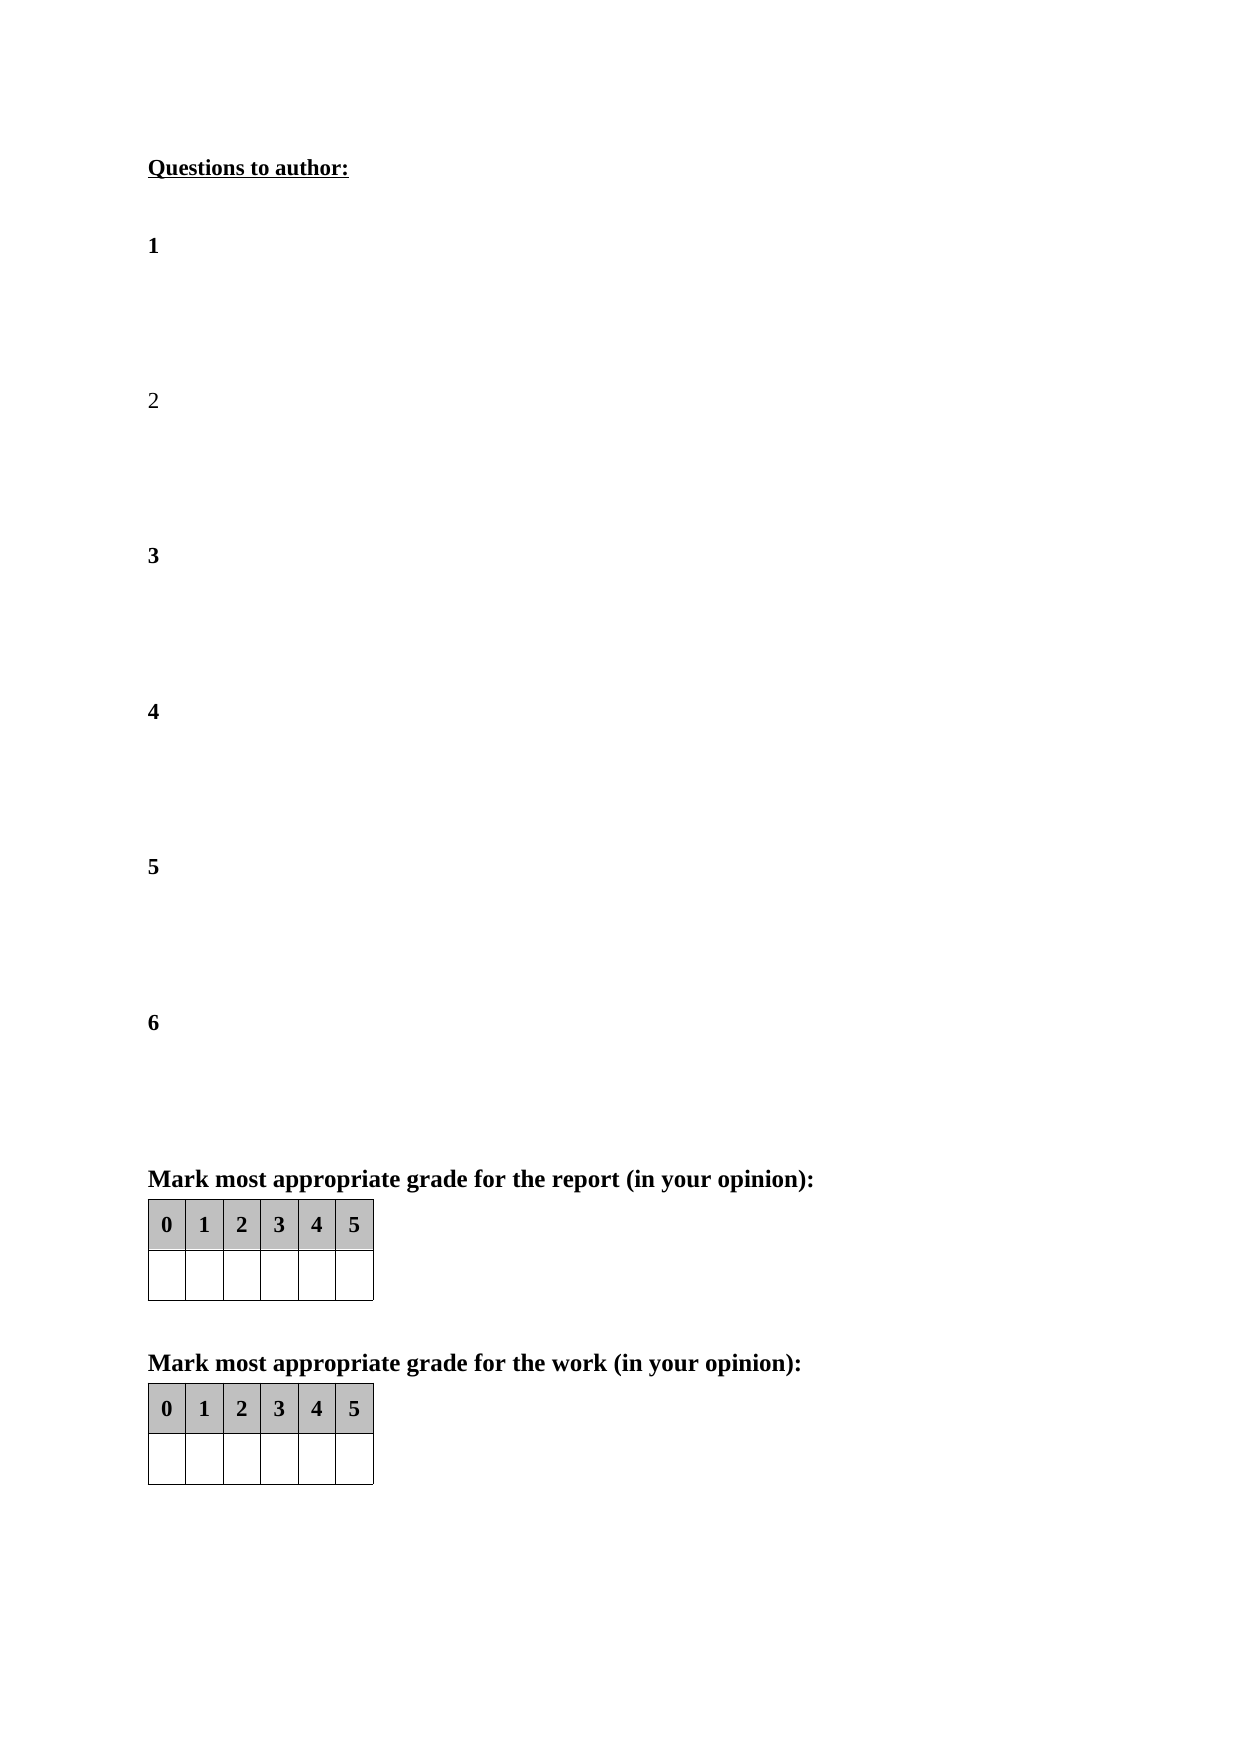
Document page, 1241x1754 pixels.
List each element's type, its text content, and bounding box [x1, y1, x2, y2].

table_cell [186, 1251, 223, 1300]
text 3 [148, 542, 1092, 569]
table_cell [299, 1434, 335, 1483]
text Mark most appropriate grade for the report (in your opinion): [148, 1164, 1092, 1193]
text 2 [148, 387, 1092, 413]
table_header 3 [261, 1384, 298, 1433]
table_cell [149, 1251, 185, 1300]
table_cell [149, 1434, 185, 1483]
table_cell [224, 1251, 260, 1300]
table_header 4 [299, 1200, 335, 1249]
text 1 [148, 232, 1092, 258]
text 5 [148, 853, 1092, 880]
table_header 1 [186, 1384, 223, 1433]
table_header 0 [149, 1200, 185, 1249]
table_header 5 [336, 1384, 373, 1433]
table_cell [299, 1251, 335, 1300]
table_header 4 [299, 1384, 335, 1433]
table_cell [224, 1434, 260, 1483]
table_cell [336, 1251, 373, 1300]
table_header 0 [149, 1384, 185, 1433]
text Mark most appropriate grade for the work (in your opinion): [148, 1348, 1092, 1376]
table_cell [261, 1251, 298, 1300]
table_cell [186, 1434, 223, 1483]
table_cell [336, 1434, 373, 1483]
table_header 1 [186, 1200, 223, 1249]
table_header 2 [224, 1200, 260, 1249]
table_cell [261, 1434, 298, 1483]
table_header 3 [261, 1200, 298, 1249]
table_header 5 [336, 1200, 373, 1249]
text 6 [148, 1009, 1092, 1035]
table_header 2 [224, 1384, 260, 1433]
text Questions to author: [148, 154, 1092, 180]
text 4 [148, 698, 1092, 724]
